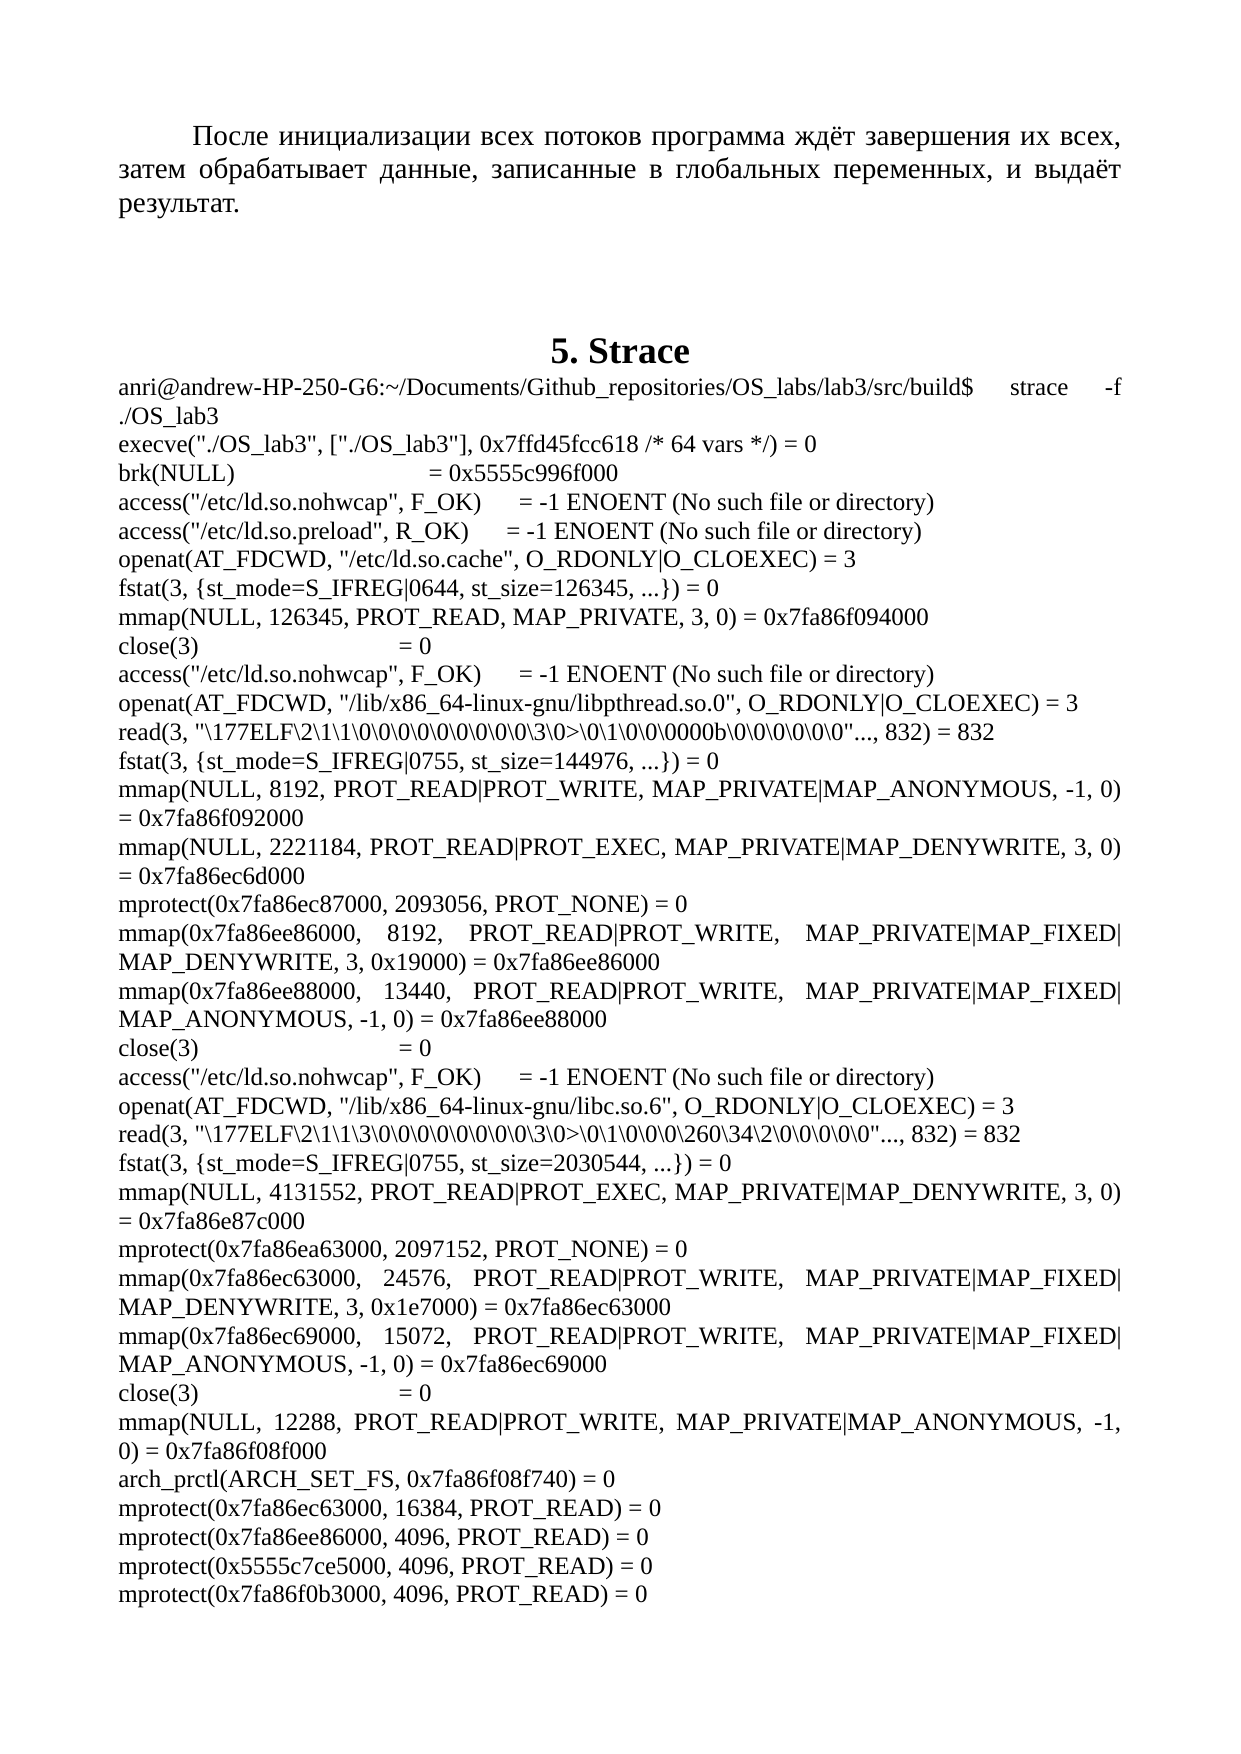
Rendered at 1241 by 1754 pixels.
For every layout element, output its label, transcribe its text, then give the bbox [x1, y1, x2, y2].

text mprotect(0x5555c7ce5000, 4096, PROT_READ) = 0 [118, 1551, 1122, 1579]
text openat(AT_FDCWD, "/lib/x86_64-linux-gnu/libpthread.so.0", O_RDONLY|O_CLOEXEC) = 3 [118, 688, 1122, 717]
text fstat(3, {st_mode=S_IFREG|0755, st_size=144976, ...}) = 0 [118, 746, 1122, 774]
text close(3) = 0 [118, 631, 1122, 659]
text access("/etc/ld.so.nohwcap", F_OK) = -1 ENOENT (No such file or directory) [118, 487, 1122, 516]
text mprotect(0x7fa86ee86000, 4096, PROT_READ) = 0 [118, 1522, 1122, 1551]
text После инициализации всех потоков программа ждёт завершения их всех, затем обрабатывает данные, записанные в глобальных переменных, и выдаёт результат. [118, 118, 1122, 219]
text close(3) = 0 [118, 1378, 1122, 1407]
text openat(AT_FDCWD, "/etc/ld.so.cache", O_RDONLY|O_CLOEXEC) = 3 [118, 544, 1122, 573]
text openat(AT_FDCWD, "/lib/x86_64-linux-gnu/libc.so.6", O_RDONLY|O_CLOEXEC) = 3 [118, 1091, 1122, 1119]
text access("/etc/ld.so.preload", R_OK) = -1 ENOENT (No such file or directory) [118, 516, 1122, 544]
text mmap(NULL, 126345, PROT_READ, MAP_PRIVATE, 3, 0) = 0x7fa86f094000 [118, 602, 1122, 631]
text brk(NULL) = 0x5555c996f000 [118, 458, 1122, 487]
text mprotect(0x7fa86ea63000, 2097152, PROT_NONE) = 0 [118, 1234, 1122, 1263]
text execve("./OS_lab3", ["./OS_lab3"], 0x7ffd45fcc618 /* 64 vars */) = 0 [118, 429, 1122, 458]
text close(3) = 0 [118, 1033, 1122, 1062]
text mmap(0x7fa86ee86000, 8192, PROT_READ|PROT_WRITE, MAP_PRIVATE|MAP_FIXED|MAP_DENYWRITE, 3, 0x19000) = 0x7fa86ee86000 [118, 918, 1122, 976]
text 5. Strace [118, 329, 1122, 372]
text access("/etc/ld.so.nohwcap", F_OK) = -1 ENOENT (No such file or directory) [118, 1062, 1122, 1091]
text read(3, "\177ELF\2\1\1\0\0\0\0\0\0\0\0\0\3\0>\0\1\0\0\0000b\0\0\0\0\0\0"..., 832) = 832 [118, 717, 1122, 746]
text mprotect(0x7fa86ec63000, 16384, PROT_READ) = 0 [118, 1493, 1122, 1522]
text mprotect(0x7fa86ec87000, 2093056, PROT_NONE) = 0 [118, 889, 1122, 918]
text mmap(NULL, 12288, PROT_READ|PROT_WRITE, MAP_PRIVATE|MAP_ANONYMOUS, -1, 0) = 0x7fa86f08f000 [118, 1407, 1122, 1464]
text mprotect(0x7fa86f0b3000, 4096, PROT_READ) = 0 [118, 1579, 1122, 1608]
text access("/etc/ld.so.nohwcap", F_OK) = -1 ENOENT (No such file or directory) [118, 659, 1122, 688]
text mmap(0x7fa86ec63000, 24576, PROT_READ|PROT_WRITE, MAP_PRIVATE|MAP_FIXED|MAP_DENYWRITE, 3, 0x1e7000) = 0x7fa86ec63000 [118, 1263, 1122, 1321]
text mmap(NULL, 2221184, PROT_READ|PROT_EXEC, MAP_PRIVATE|MAP_DENYWRITE, 3, 0) = 0x7fa86ec6d000 [118, 832, 1122, 889]
text mmap(0x7fa86ec69000, 15072, PROT_READ|PROT_WRITE, MAP_PRIVATE|MAP_FIXED|MAP_ANONYMOUS, -1, 0) = 0x7fa86ec69000 [118, 1321, 1122, 1378]
text mmap(NULL, 4131552, PROT_READ|PROT_EXEC, MAP_PRIVATE|MAP_DENYWRITE, 3, 0) = 0x7fa86e87c000 [118, 1177, 1122, 1234]
text fstat(3, {st_mode=S_IFREG|0755, st_size=2030544, ...}) = 0 [118, 1148, 1122, 1177]
text anri@andrew-HP-250-G6:~/Documents/Github_repositories/OS_labs/lab3/src/build$ strace -f ./OS_lab3 [118, 372, 1122, 429]
text read(3, "\177ELF\2\1\1\3\0\0\0\0\0\0\0\0\3\0>\0\1\0\0\0\260\34\2\0\0\0\0\0"..., 832) = 832 [118, 1119, 1122, 1148]
text fstat(3, {st_mode=S_IFREG|0644, st_size=126345, ...}) = 0 [118, 573, 1122, 602]
text mmap(NULL, 8192, PROT_READ|PROT_WRITE, MAP_PRIVATE|MAP_ANONYMOUS, -1, 0) = 0x7fa86f092000 [118, 774, 1122, 832]
text arch_prctl(ARCH_SET_FS, 0x7fa86f08f740) = 0 [118, 1464, 1122, 1493]
text mmap(0x7fa86ee88000, 13440, PROT_READ|PROT_WRITE, MAP_PRIVATE|MAP_FIXED|MAP_ANONYMOUS, -1, 0) = 0x7fa86ee88000 [118, 976, 1122, 1033]
